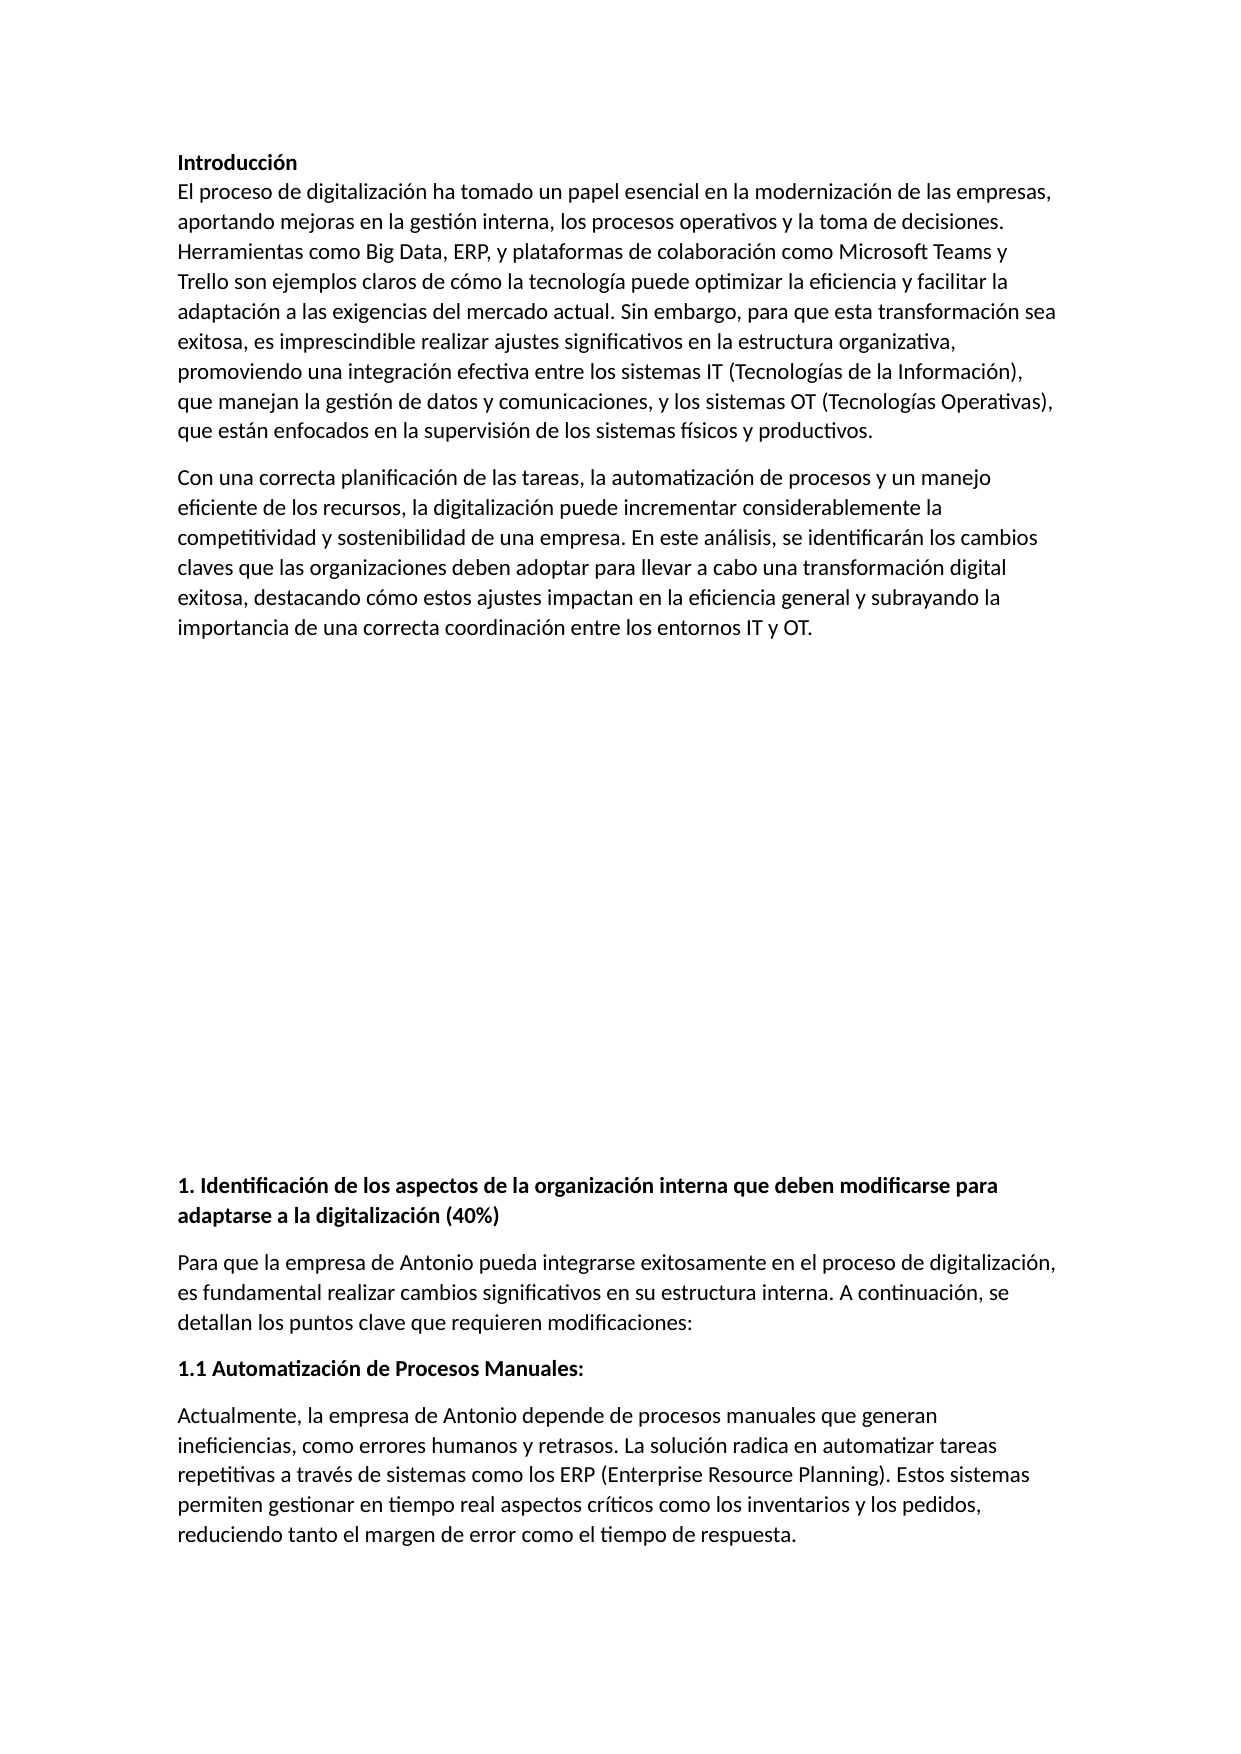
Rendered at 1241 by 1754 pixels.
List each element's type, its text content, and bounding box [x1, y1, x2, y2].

text Introducción El proceso de digitalización ha tomado un papel esencial en la modernización de las empresas, aportando mejoras en la gestión interna, los procesos operativos y la toma de decisiones. Herramientas como Big Data, ERP, y plataformas de colaboración como Microsoft Teams y Trello son ejemplos claros de cómo la tecnología puede optimizar la eficiencia y facilitar la adaptación a las exigencias del mercado actual. Sin embargo, para que esta transformación sea exitosa, es imprescindible realizar ajustes significativos en la estructura organizativa, promoviendo una integración efectiva entre los sistemas IT (Tecnologías de la Información), que manejan la gestión de datos y comunicaciones, y los sistemas OT (Tecnologías Operativas), que están enfocados en la supervisión de los sistemas físicos y productivos. [177, 148, 1063, 445]
text 1.1 Automatización de Procesos Manuales: [177, 1354, 1063, 1382]
text 1. Identificación de los aspectos de la organización interna que deben modificarse para adaptarse a la digitalización (40%) [177, 1171, 1063, 1229]
text Con una correcta planificación de las tareas, la automatización de procesos y un manejo eficiente de los recursos, la digitalización puede incrementar considerablemente la competitividad y sostenibilidad de una empresa. En este análisis, se identificarán los cambios claves que las organizaciones deben adoptar para llevar a cabo una transformación digital exitosa, destacando cómo estos ajustes impactan en la eficiencia general y subrayando la importancia de una correcta coordinación entre los entornos IT y OT. [177, 463, 1063, 641]
text Actualmente, la empresa de Antonio depende de procesos manuales que generan ineficiencias, como errores humanos y retrasos. La solución radica en automatizar tareas repetitivas a través de sistemas como los ERP (Enterprise Resource Planning). Estos sistemas permiten gestionar en tiempo real aspectos críticos como los inventarios y los pedidos, reduciendo tanto el margen de error como el tiempo de respuesta. [177, 1401, 1063, 1548]
text Para que la empresa de Antonio pueda integrarse exitosamente en el proceso de digitalización, es fundamental realizar cambios significativos en su estructura interna. A continuación, se detallan los puntos clave que requieren modificaciones: [177, 1248, 1063, 1336]
